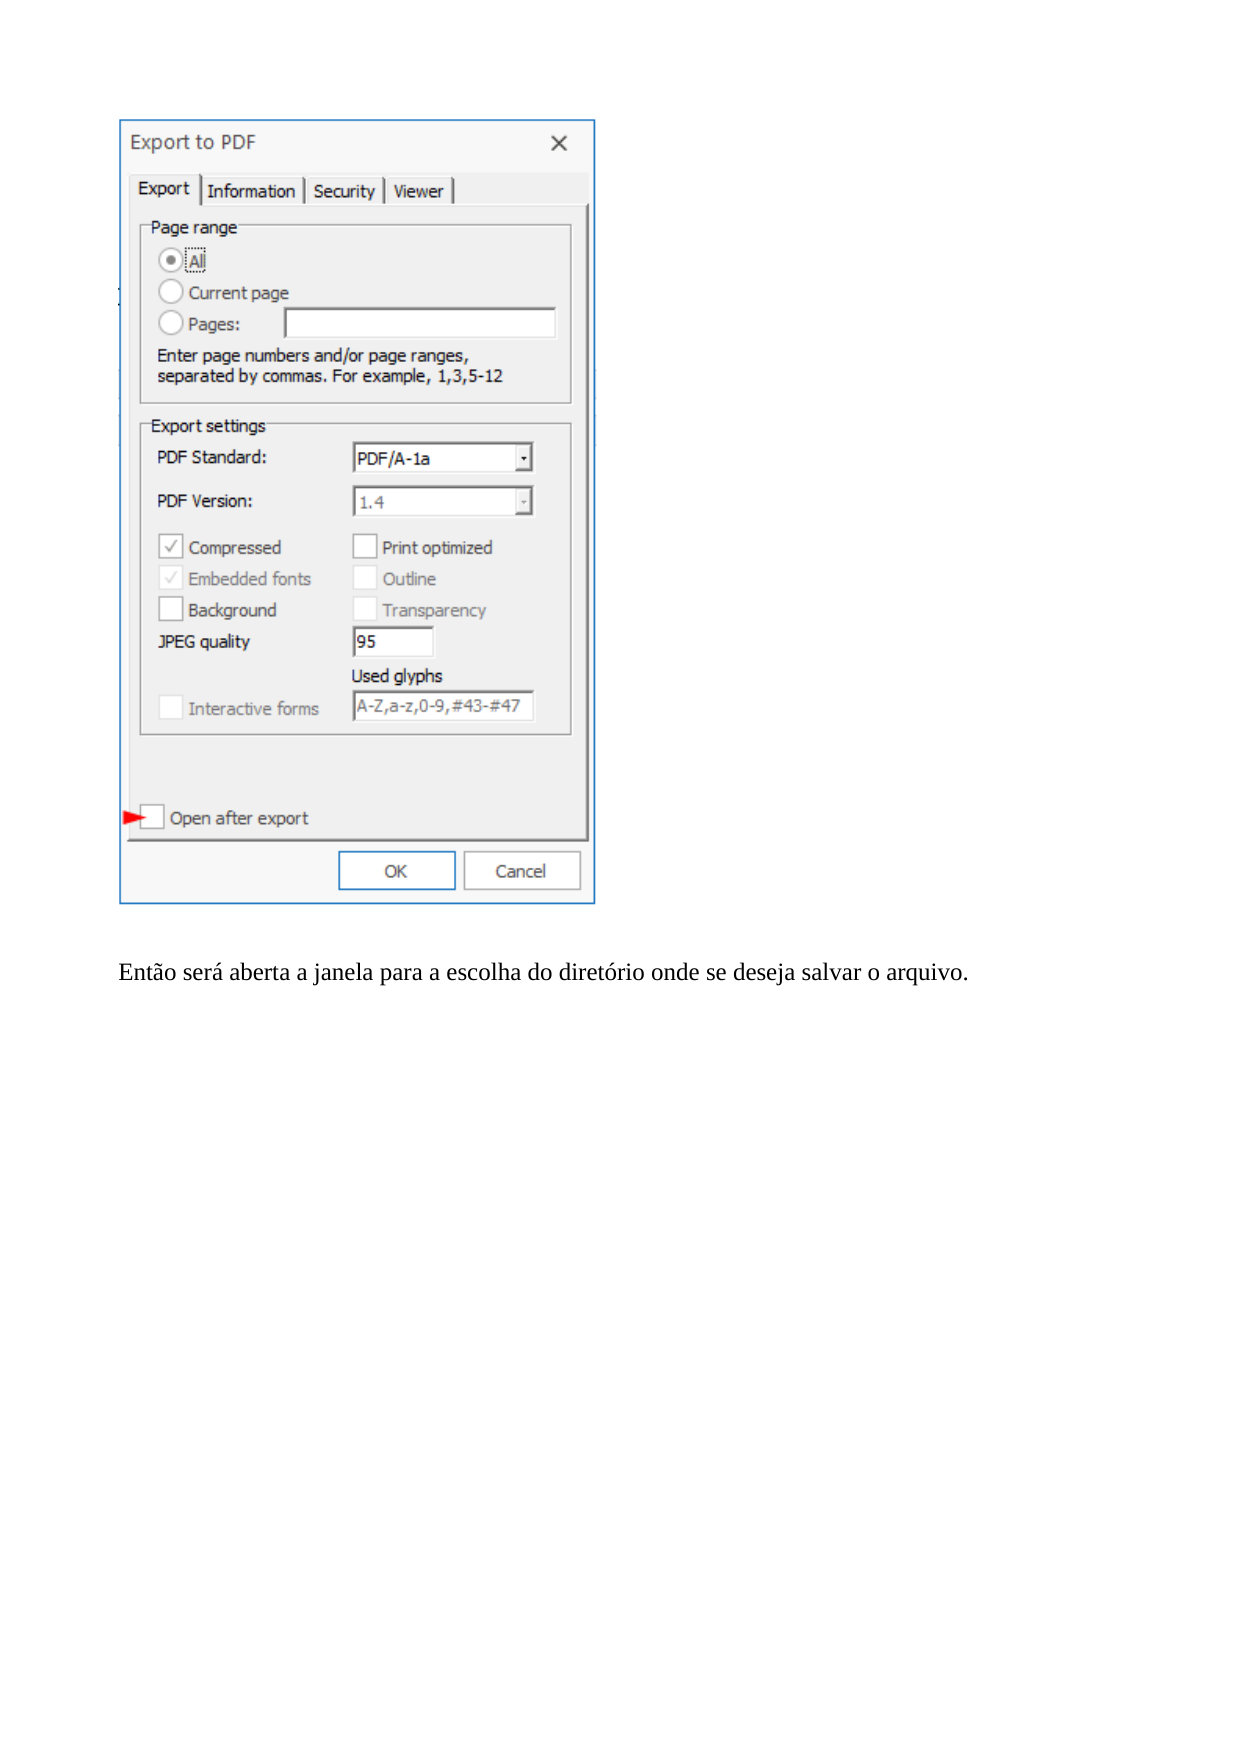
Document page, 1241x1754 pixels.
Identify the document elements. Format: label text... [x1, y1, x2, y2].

picture [118, 118, 597, 906]
text Então será aberta a janela para a escolha do diretório onde se deseja salvar o arquivo. [118, 957, 1122, 986]
